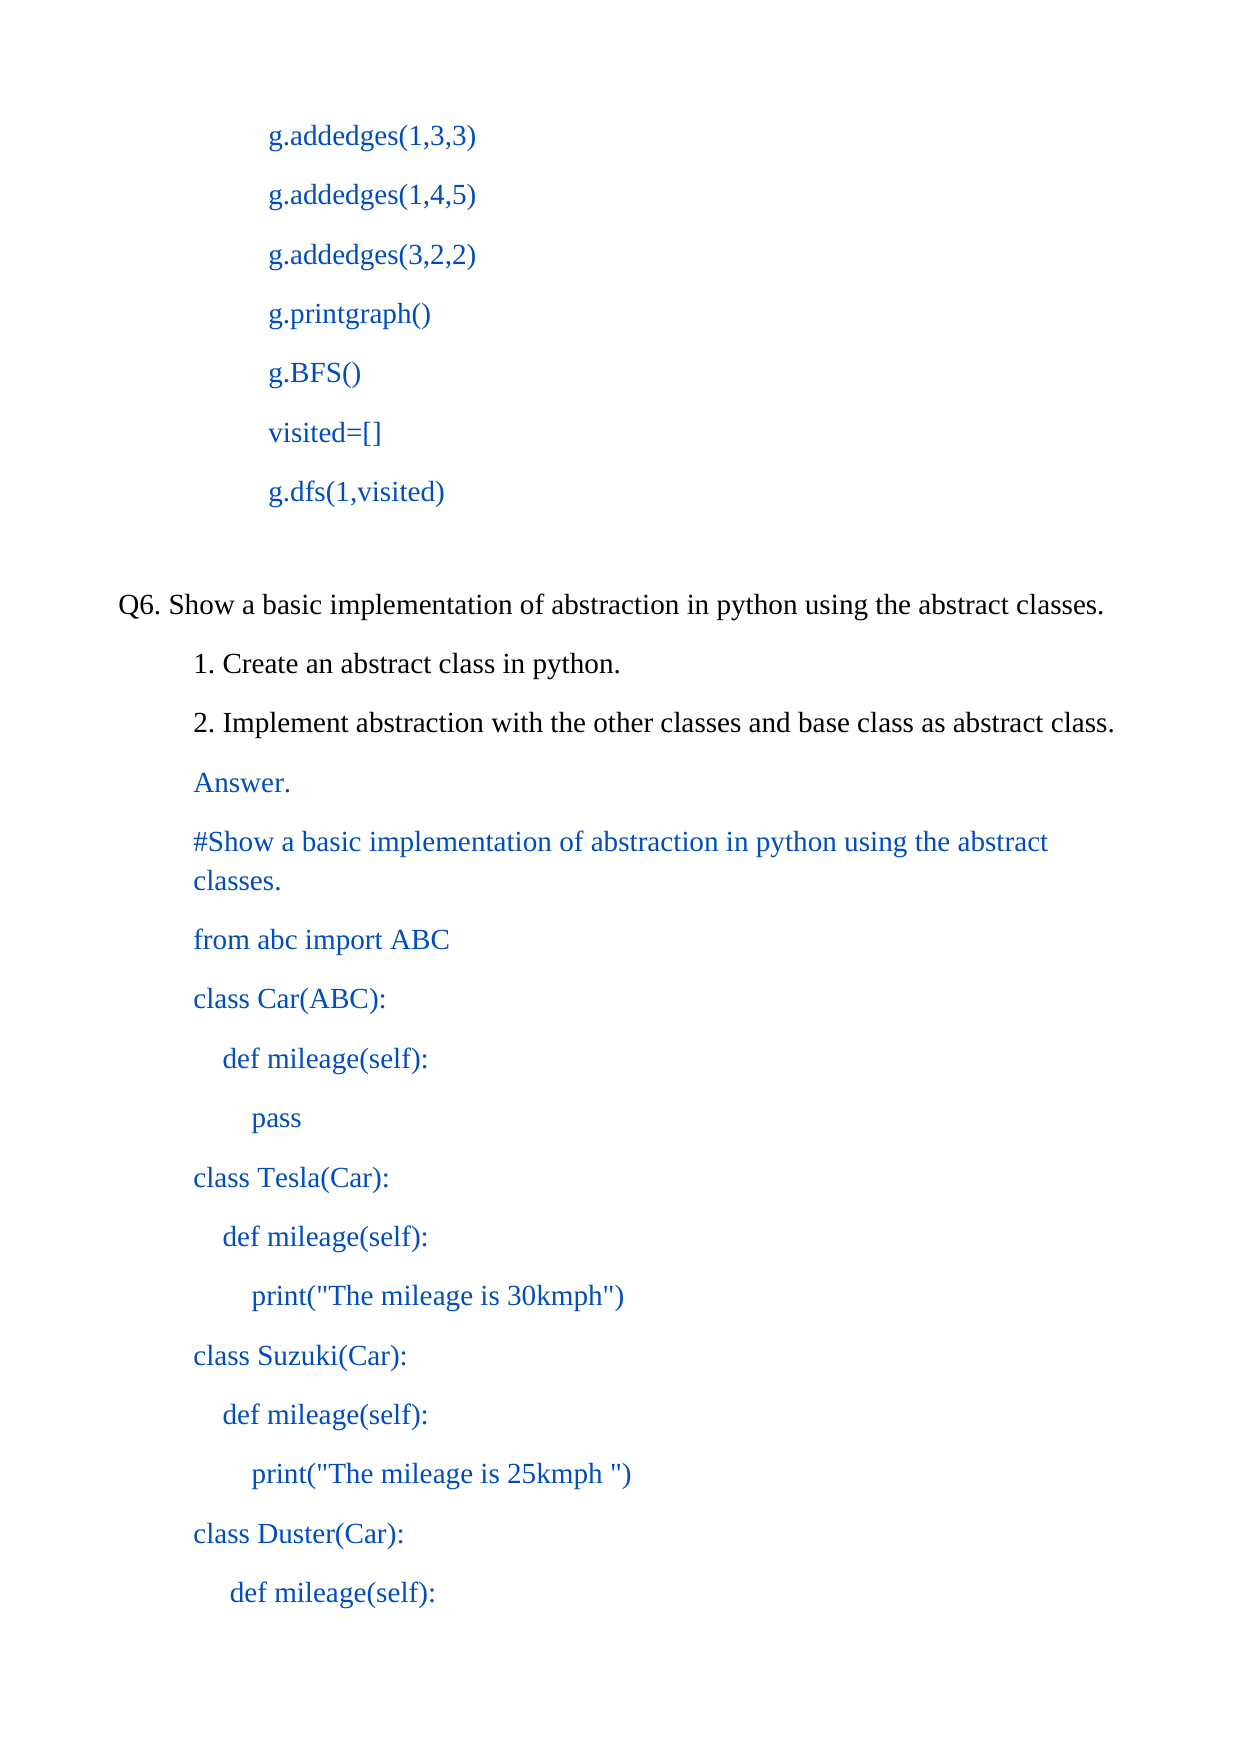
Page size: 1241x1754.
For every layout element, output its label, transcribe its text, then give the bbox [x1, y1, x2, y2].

text class Duster(Car): [193, 1516, 1122, 1549]
text class Tesla(Car): [193, 1160, 1122, 1193]
text g.dfs(1,visited) [268, 474, 1122, 508]
text class Suzuki(Car): [193, 1338, 1122, 1371]
text 2. Implement abstraction with the other classes and base class as abstract class. [193, 706, 1122, 739]
text def mileage(self): [193, 1575, 1122, 1609]
text from abc import ABC [193, 922, 1122, 956]
text g.addedges(1,4,5) [268, 177, 1122, 211]
text print("The mileage is 30kmph") [193, 1278, 1122, 1312]
text pass [193, 1100, 1122, 1134]
text 1. Create an abstract class in python. [193, 646, 1122, 680]
text Answer. [193, 765, 1122, 798]
text def mileage(self): [193, 1397, 1122, 1431]
text print("The mileage is 25kmph ") [193, 1457, 1122, 1490]
text def mileage(self): [193, 1041, 1122, 1074]
text g.BFS() [268, 356, 1122, 389]
text visited=[] [268, 415, 1122, 448]
text def mileage(self): [193, 1219, 1122, 1253]
text class Car(ABC): [193, 982, 1122, 1015]
text g.addedges(1,3,3) [268, 118, 1122, 152]
text Q6. Show a basic implementation of abstraction in python using the abstract classes. [118, 587, 1122, 620]
text #Show a basic implementation of abstraction in python using the abstract classes. [193, 824, 1122, 896]
text g.printgraph() [268, 296, 1122, 330]
text g.addedges(3,2,2) [268, 237, 1122, 270]
